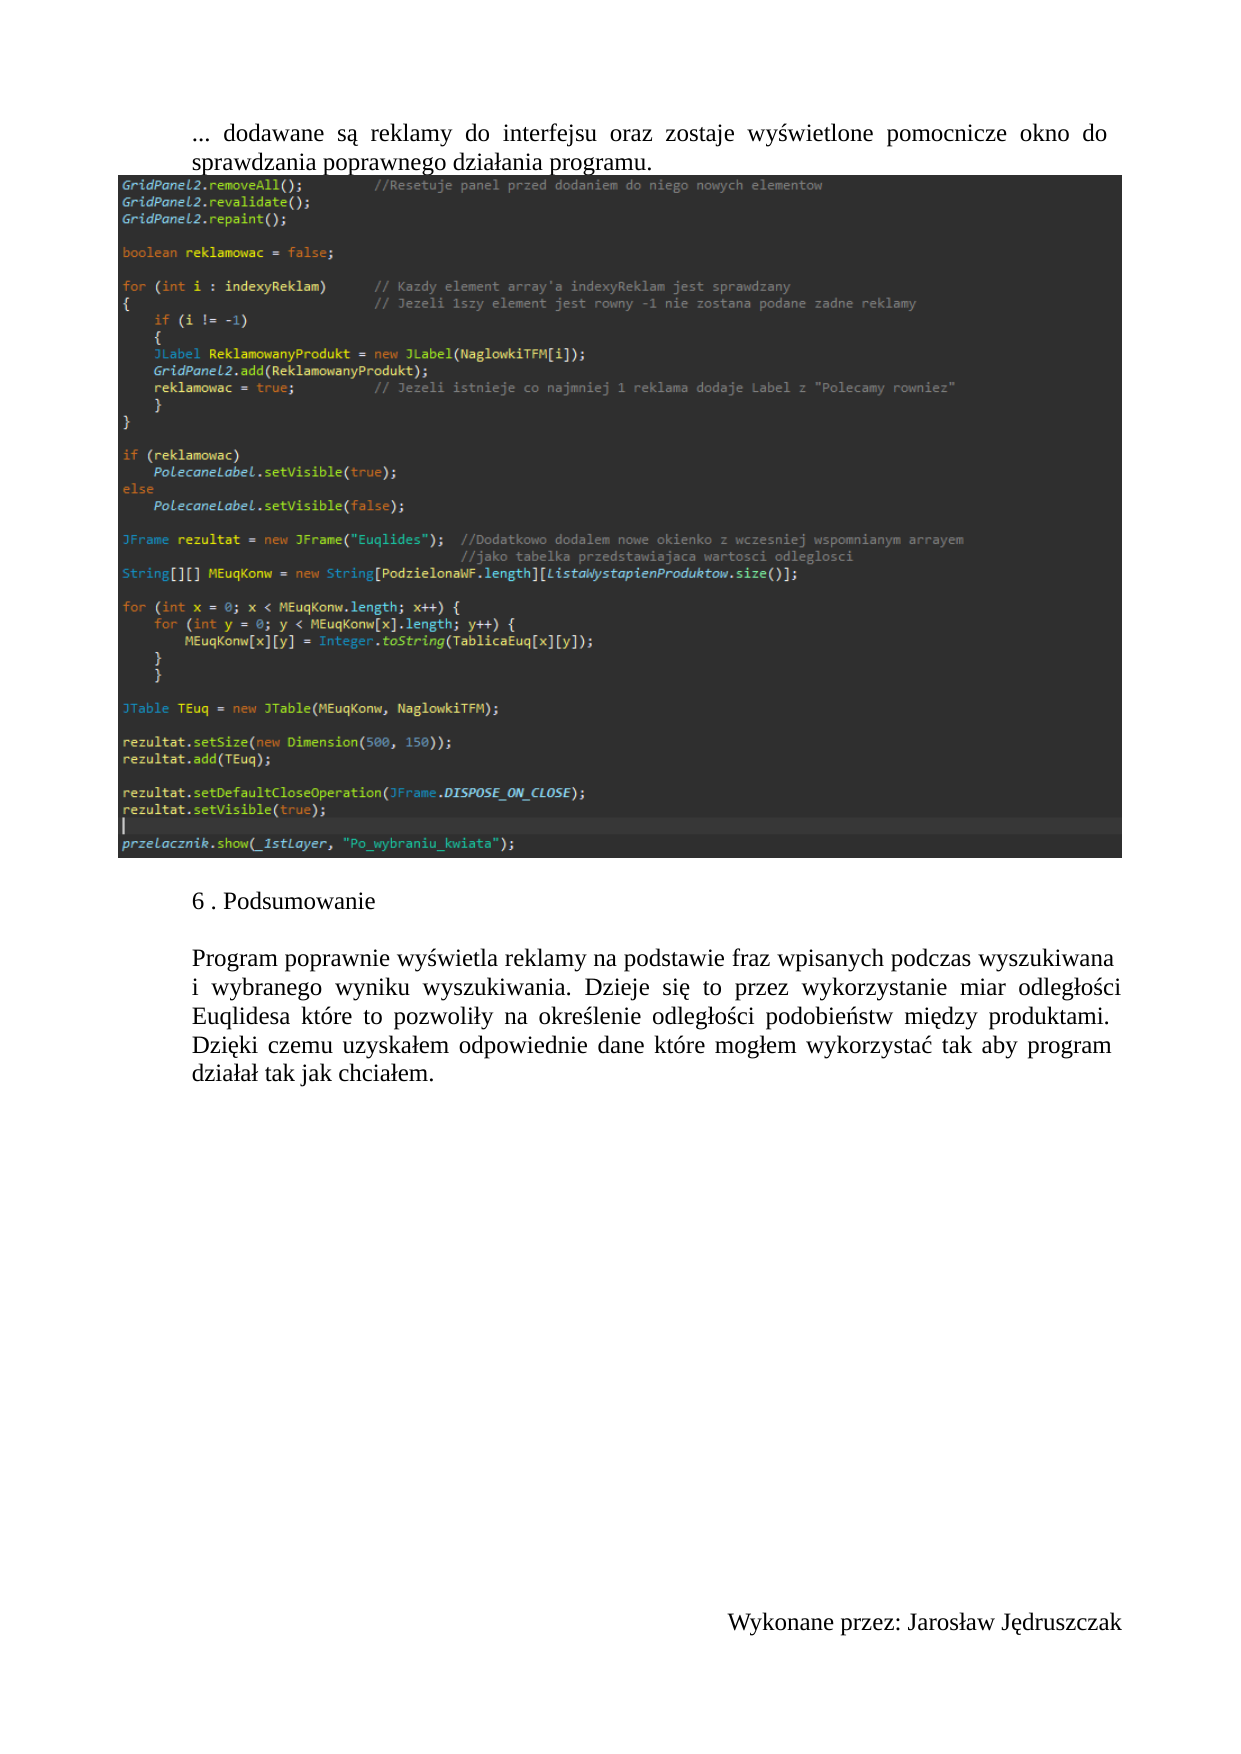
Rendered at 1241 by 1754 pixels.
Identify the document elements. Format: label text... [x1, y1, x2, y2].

text ... dodawane są reklamy do interfejsu oraz zostaje wyświetlone pomocnicze okno do sprawdzania poprawnego działania programu. [118, 118, 1122, 175]
picture [118, 175, 1122, 858]
text 6 . Podsumowanie [118, 886, 1122, 915]
text Program poprawnie wyświetla reklamy na podstawie fraz wpisanych podczas wyszukiwana i wybranego wyniku wyszukiwania. Dzieje się to przez wykorzystanie miar odległości Euqlidesa które to pozwoliły na określenie odległości podobieństw między produktami. Dzięki czemu uzyskałem odpowiednie dane które mogłem wykorzystać tak aby program działał tak jak chciałem. [118, 943, 1122, 1087]
